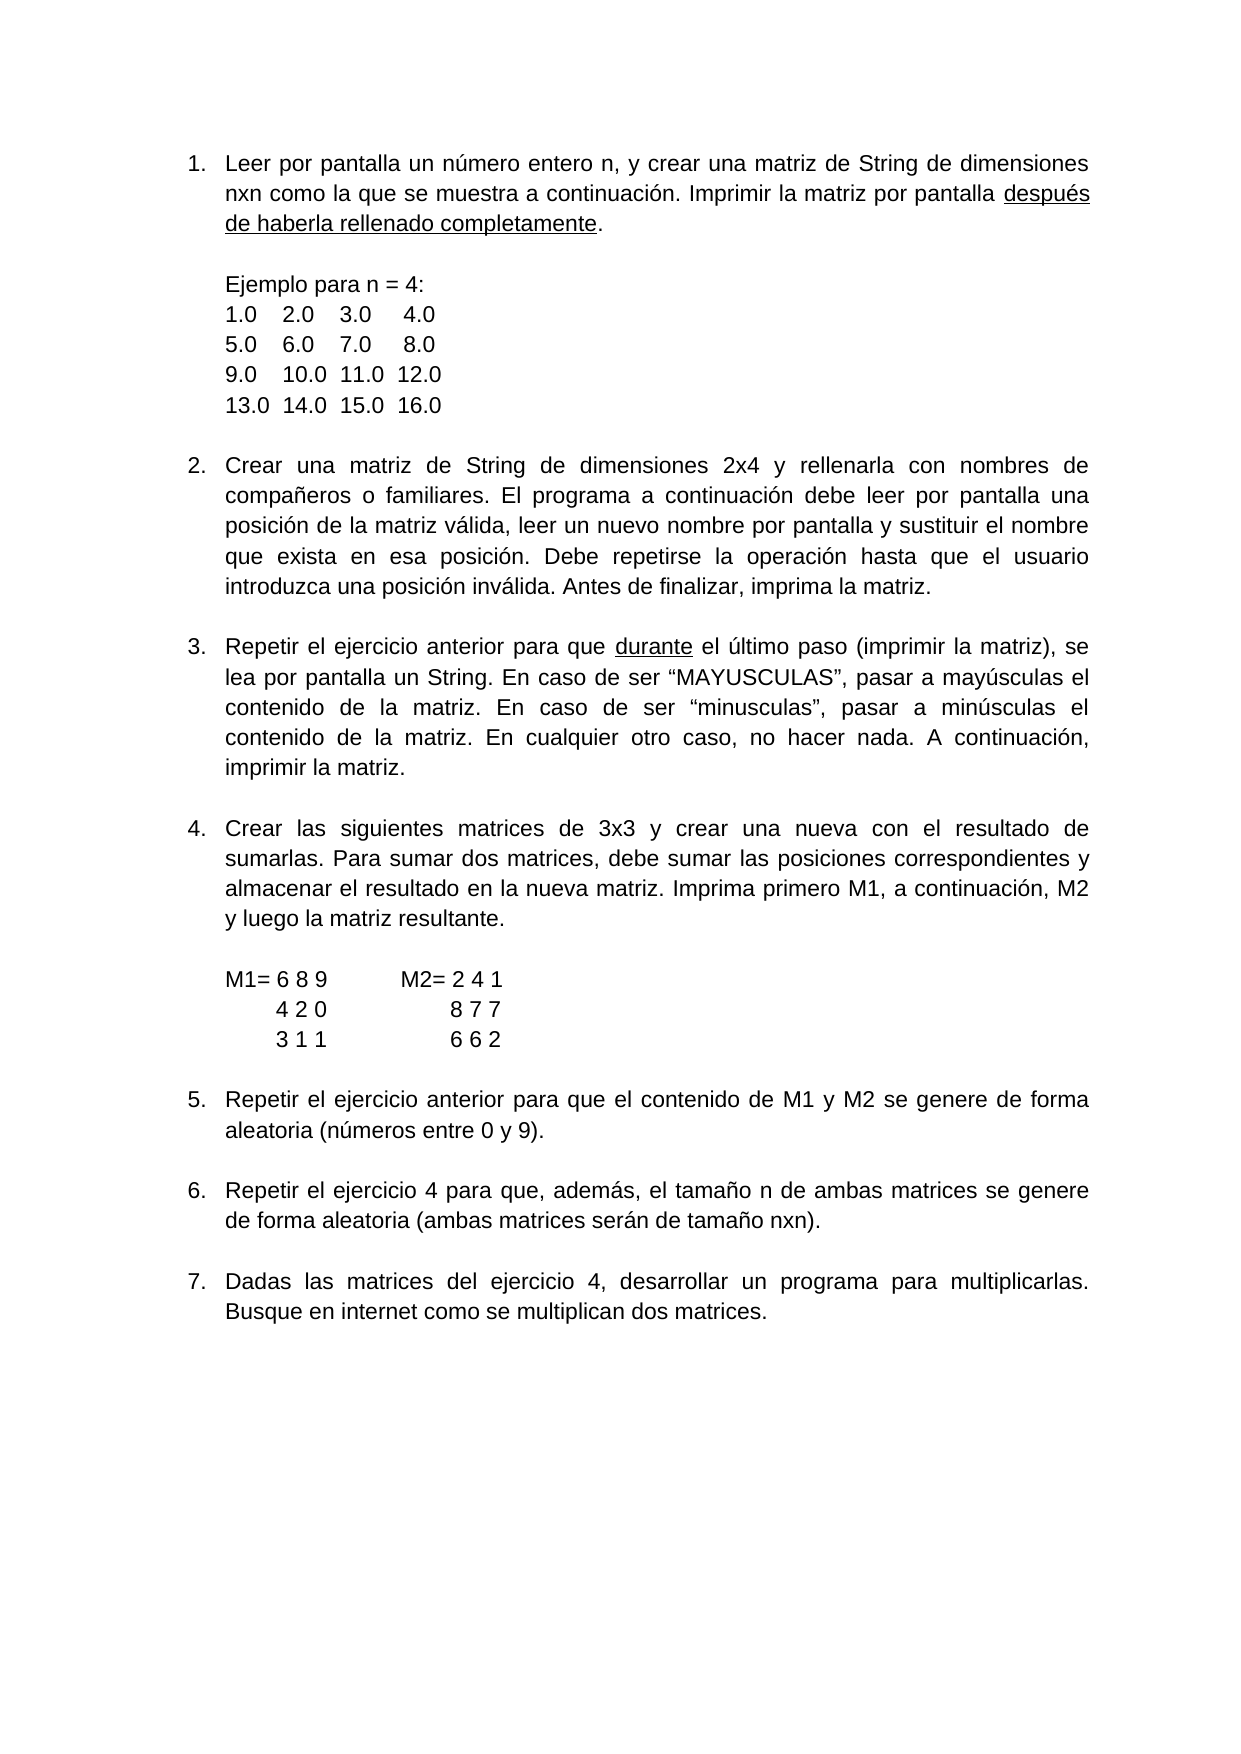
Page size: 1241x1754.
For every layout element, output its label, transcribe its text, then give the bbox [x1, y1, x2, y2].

text 1.0 2.0 3.0 4.0 [225, 301, 1090, 327]
list Leer por pantalla un número entero n, y crear una matriz de String de dimensiones nxn como la que se muestra a continuación. Imprimir la matriz por pantalla después de haberla rellenado completamente. [187, 150, 1090, 237]
list Dadas las matrices del ejercicio 4, desarrollar un programa para multiplicarlas. Busque en internet como se multiplican dos matrices. [187, 1268, 1090, 1324]
list Repetir el ejercicio anterior para que durante el último paso (imprimir la matriz), se lea por pantalla un String. En caso de ser “MAYUSCULAS”, pasar a mayúsculas el contenido de la matriz. En caso de ser “minusculas”, pasar a minúsculas el contenido de la matriz. En cualquier otro caso, no hacer nada. A continuación, imprimir la matriz. [187, 633, 1090, 781]
text M1= 6 8 9 M2= 2 4 1 [225, 966, 1090, 992]
list Crear las siguientes matrices de 3x3 y crear una nueva con el resultado de sumarlas. Para sumar dos matrices, debe sumar las posiciones correspondientes y almacenar el resultado en la nueva matriz. Imprima primero M1, a continuación, M2 y luego la matriz resultante. [187, 814, 1090, 932]
list Crear una matriz de String de dimensiones 2x4 y rellenarla con nombres de compañeros o familiares. El programa a continuación debe leer por pantalla una posición de la matriz válida, leer un nuevo nombre por pantalla y sustituir el nombre que exista en esa posición. Debe repetirse la operación hasta que el usuario introduzca una posición inválida. Antes de finalizar, imprima la matriz. [187, 452, 1090, 599]
text 5.0 6.0 7.0 8.0 [225, 331, 1090, 358]
text Ejemplo para n = 4: [225, 271, 1090, 297]
list Repetir el ejercicio 4 para que, además, el tamaño n de ambas matrices se genere de forma aleatoria (ambas matrices serán de tamaño nxn). [187, 1177, 1090, 1234]
text 9.0 10.0 11.0 12.0 [225, 361, 1090, 388]
text 3 1 1 6 6 2 [225, 1026, 1090, 1052]
list Repetir el ejercicio anterior para que el contenido de M1 y M2 se genere de forma aleatoria (números entre 0 y 9). [187, 1086, 1090, 1143]
text 4 2 0 8 7 7 [225, 996, 1090, 1022]
text 13.0 14.0 15.0 16.0 [225, 392, 1090, 418]
